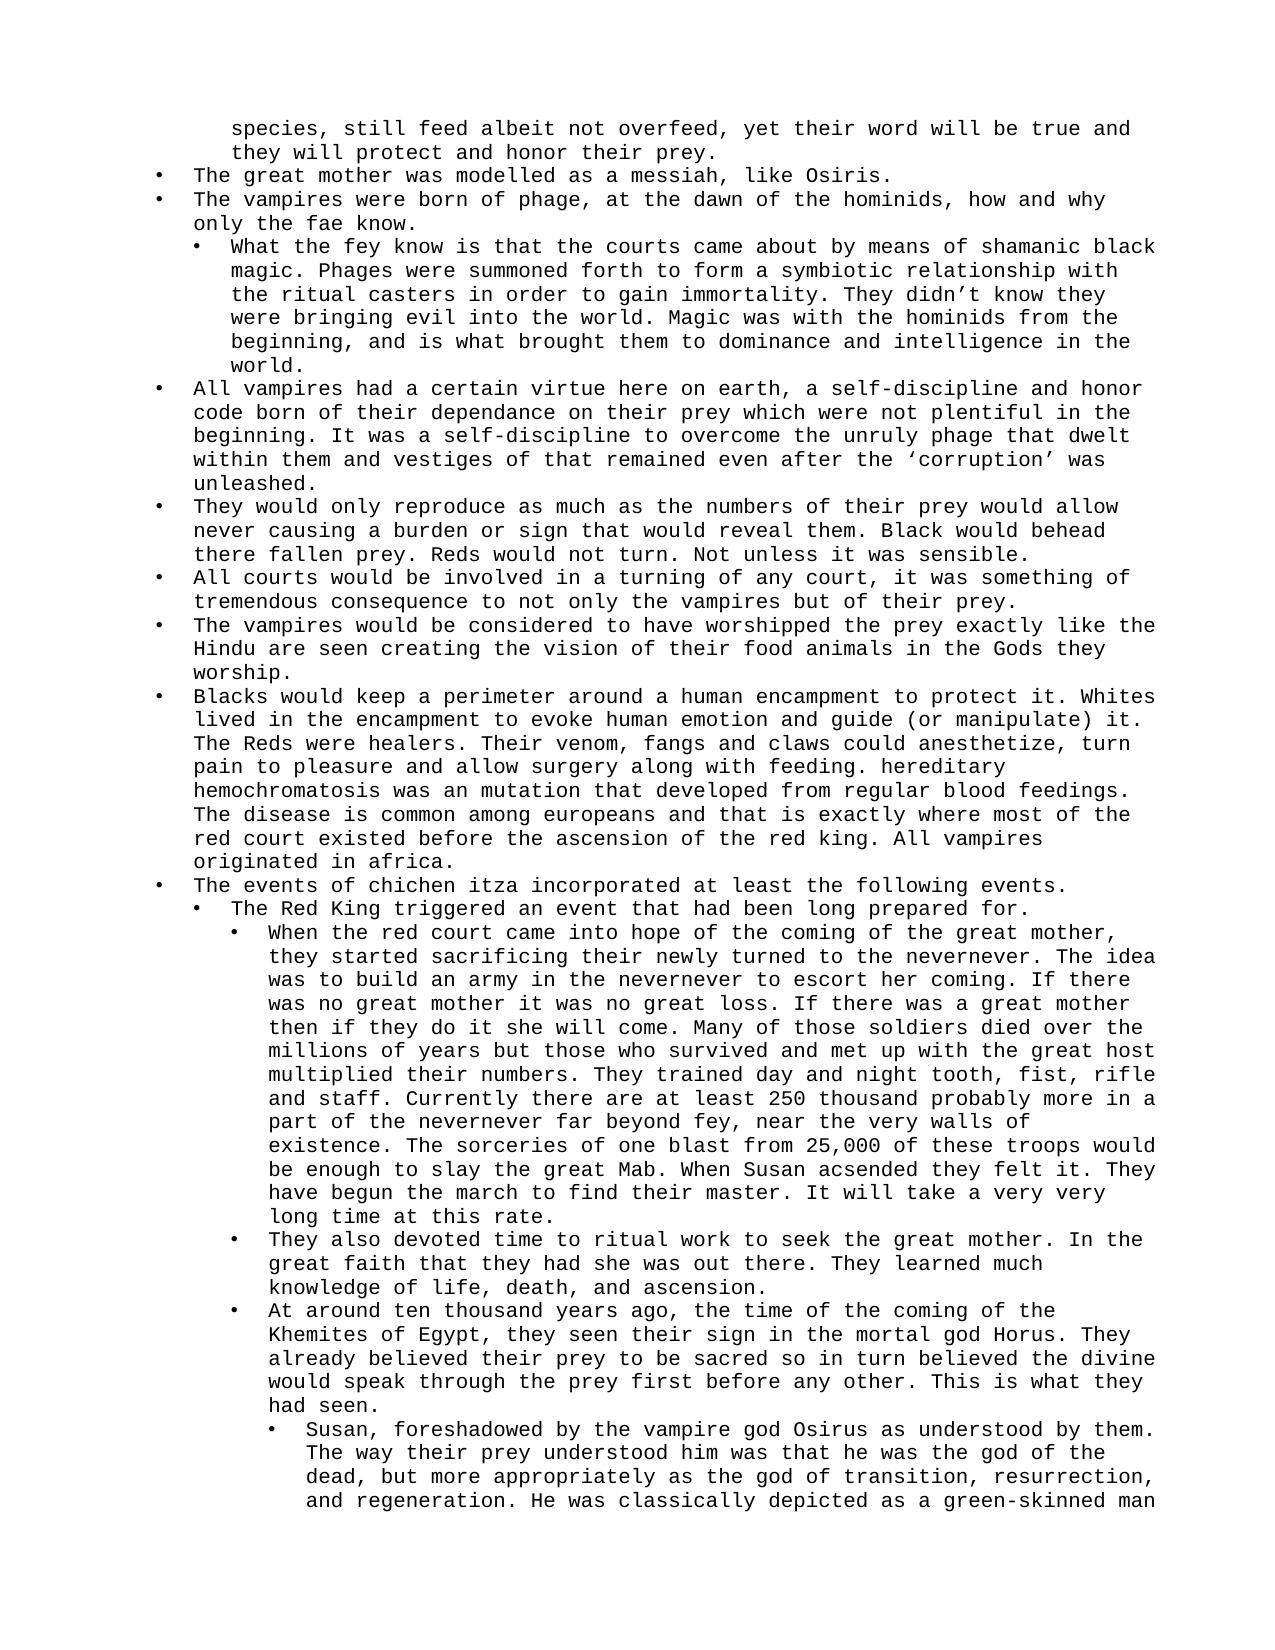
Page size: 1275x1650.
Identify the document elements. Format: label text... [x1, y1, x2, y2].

list The Red King triggered an event that had been long prepared for. [193, 898, 1157, 922]
list The vampires were born of phage, at the dawn of the hominids, how and why only the fae know. [156, 189, 1157, 236]
list What the fey know is that the courts came about by means of shamanic black magic. Phages were summoned forth to form a symbiotic relationship with the ritual casters in order to gain immortality. They didn’t know they were bringing evil into the world. Magic was with the hominids from the beginning, and is what brought them to dominance and intelligence in the world. [193, 236, 1157, 378]
list They would only reproduce as much as the numbers of their prey would allow never causing a burden or sign that would reveal them. Black would behead there fallen prey. Reds would not turn. Not unless it was sensible. [156, 496, 1157, 567]
list All vampires had a certain virtue here on earth, a self-discipline and honor code born of their dependance on their prey which were not plentiful in the beginning. It was a self-discipline to overcome the unruly phage that dwelt within them and vestiges of that remained even after the ‘corruption’ was unleashed. [156, 378, 1157, 496]
list Blacks would keep a perimeter around a human encampment to protect it. Whites lived in the encampment to evoke human emotion and guide (or manipulate) it. The Reds were healers. Their venom, fangs and claws could anesthetize, turn pain to pleasure and allow surgery along with feeding. hereditary hemochromatosis was an mutation that developed from regular blood feedings. The disease is common among europeans and that is exactly where most of the red court existed before the ascension of the red king. All vampires originated in africa. [156, 686, 1157, 875]
list The vampires would be considered to have worshipped the prey exactly like the Hindu are seen creating the vision of their food animals in the Gods they worship. [156, 615, 1157, 686]
list species, still feed albeit not overfeed, yet their word will be true and they will protect and honor their prey. [193, 118, 1157, 165]
list The great mother was modelled as a messiah, like Osiris. [156, 165, 1157, 189]
list At around ten thousand years ago, the time of the coming of the Khemites of Egypt, they seen their sign in the mortal god Horus. They already believed their prey to be sacred so in turn believed the divine would speak through the prey first before any other. This is what they had seen. [231, 1300, 1157, 1419]
list Susan, foreshadowed by the vampire god Osirus as understood by them. The way their prey understood him was that he was the god of the dead, but more appropriately as the god of transition, resurrection, and regeneration. He was classically depicted as a green-skinned man [268, 1419, 1157, 1513]
list When the red court came into hope of the coming of the great mother, they started sacrificing their newly turned to the nevernever. The idea was to build an army in the nevernever to escort her coming. If there was no great mother it was no great loss. If there was a great mother then if they do it she will come. Many of those soldiers died over the millions of years but those who survived and met up with the great host multiplied their numbers. They trained day and night tooth, fist, rifle and staff. Currently there are at least 250 thousand probably more in a part of the nevernever far beyond fey, near the very walls of existence. The sorceries of one blast from 25,000 of these troops would be enough to slay the great Mab. When Susan acsended they felt it. They have begun the march to find their master. It will take a very very long time at this rate. [231, 922, 1157, 1229]
list All courts would be involved in a turning of any court, it was something of tremendous consequence to not only the vampires but of their prey. [156, 567, 1157, 615]
list The events of chichen itza incorporated at least the following events. [156, 875, 1157, 898]
list They also devoted time to ritual work to seek the great mother. In the great faith that they had she was out there. They learned much knowledge of life, death, and ascension. [231, 1229, 1157, 1300]
